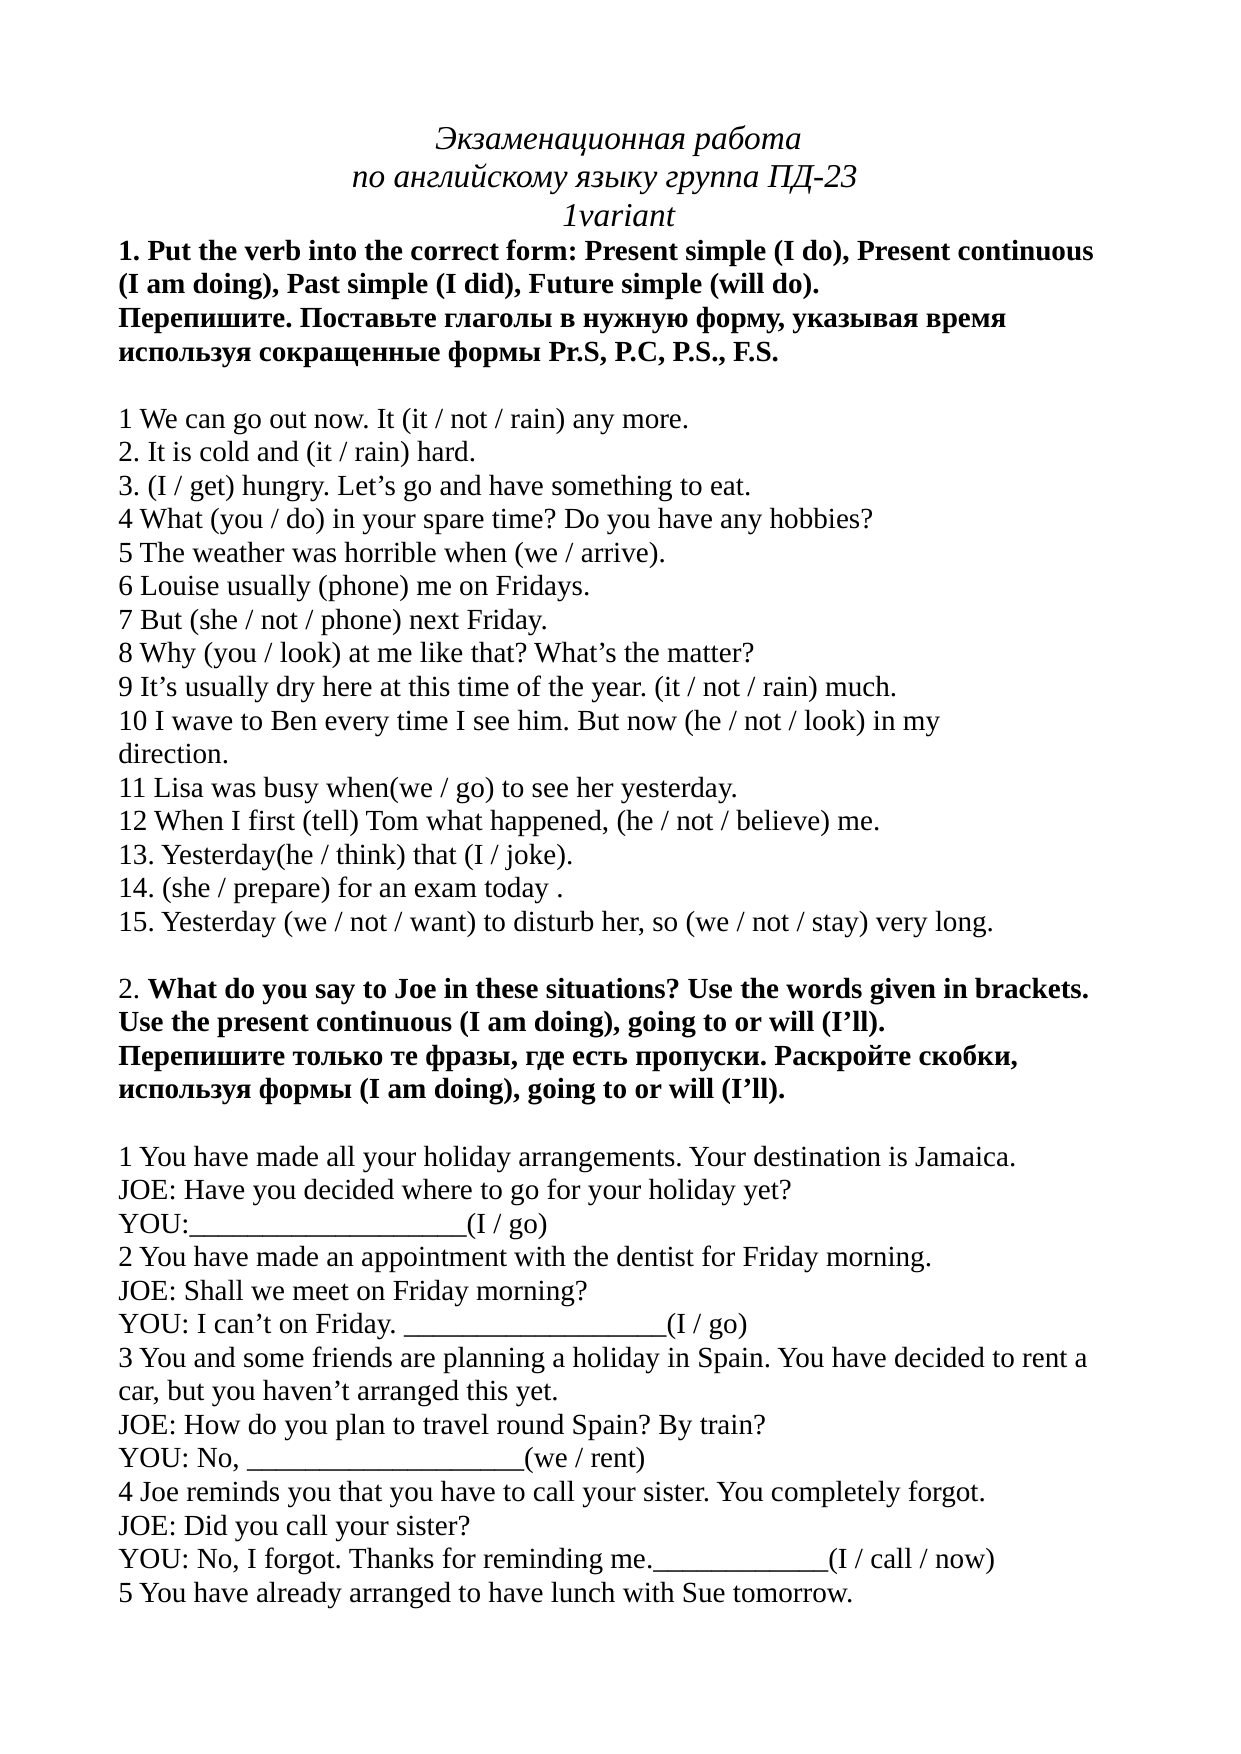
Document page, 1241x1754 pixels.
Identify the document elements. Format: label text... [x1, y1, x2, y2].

text 10 I wave to Ben every time I see him. But now (he / not / look) in my [118, 703, 1122, 736]
text JOE: Did you call your sister? [118, 1508, 1122, 1541]
text 7 But (she / not / phone) next Friday. [118, 602, 1122, 636]
text JOE: Shall we meet on Friday morning? [118, 1273, 1122, 1306]
text 5 The weather was horrible when (we / arrive). [118, 535, 1122, 568]
text JOE: Have you decided where to go for your holiday yet? [118, 1172, 1122, 1206]
text 11 Lisa was busy when(we / go) to see her yesterday. [118, 770, 1122, 803]
text 8 Why (you / look) at me like that? What’s the matter? [118, 636, 1122, 669]
text Экзаменационная работа [118, 118, 1122, 156]
text JOE: How do you plan to travel round Spain? By train? [118, 1407, 1122, 1441]
text 14. (she / prepare) for an exam today . [118, 870, 1122, 904]
text Перепишите. Поставьте глаголы в нужную форму, указывая время используя сокращенные формы Pr.S, P.C, P.S., F.S. [118, 300, 1122, 367]
text 9 It’s usually dry here at this time of the year. (it / not / rain) much. [118, 669, 1122, 703]
text YOU: I can’t on Friday. __________________(I / go) [118, 1306, 1122, 1340]
text direction. [118, 736, 1122, 770]
text 1variant [118, 195, 1122, 233]
text Перепишите только те фразы, где есть пропуски. Раскройте скобки, используя формы (I am doing), going to or will (I’ll). [118, 1038, 1122, 1105]
text YOU: No, I forgot. Thanks for reminding me.____________(I / call / now) [118, 1541, 1122, 1575]
text YOU: No, ___________________(we / rent) [118, 1441, 1122, 1474]
text 1 You have made all your holiday arrangements. Your destination is Jamaica. [118, 1139, 1122, 1172]
text 2. It is cold and (it / rain) hard. [118, 434, 1122, 468]
text 5 You have already arranged to have lunch with Sue tomorrow. [118, 1575, 1122, 1608]
text 15. Yesterday (we / not / want) to disturb her, so (we / not / stay) very long. [118, 904, 1122, 937]
text 6 Louise usually (phone) me on Fridays. [118, 568, 1122, 602]
text 13. Yesterday(he / think) that (I / joke). [118, 837, 1122, 870]
text YOU:___________________(I / go) [118, 1206, 1122, 1239]
text 12 When I first (tell) Tom what happened, (he / not / believe) me. [118, 803, 1122, 837]
text 2. What do you say to Joe in these situations? Use the words given in brackets. Use the present continuous (I am doing), going to or will (I’ll). [118, 971, 1122, 1038]
text 4 What (you / do) in your spare time? Do you have any hobbies? [118, 501, 1122, 535]
text 1. Put the verb into the correct form: Present simple (I do), Present continuous (I am doing), Past simple (I did), Future simple (will do). [118, 233, 1122, 300]
text 3 You and some friends are planning a holiday in Spain. You have decided to rent a car, but you haven’t arranged this yet. [118, 1340, 1122, 1407]
text 1 We can go out now. It (it / not / rain) any more. [118, 401, 1122, 434]
text 3. (I / get) hungry. Let’s go and have something to eat. [118, 468, 1122, 501]
text 2 You have made an appointment with the dentist for Friday morning. [118, 1239, 1122, 1273]
text по английскому языку группа ПД-23 [118, 156, 1122, 195]
text 4 Joe reminds you that you have to call your sister. You completely forgot. [118, 1474, 1122, 1508]
